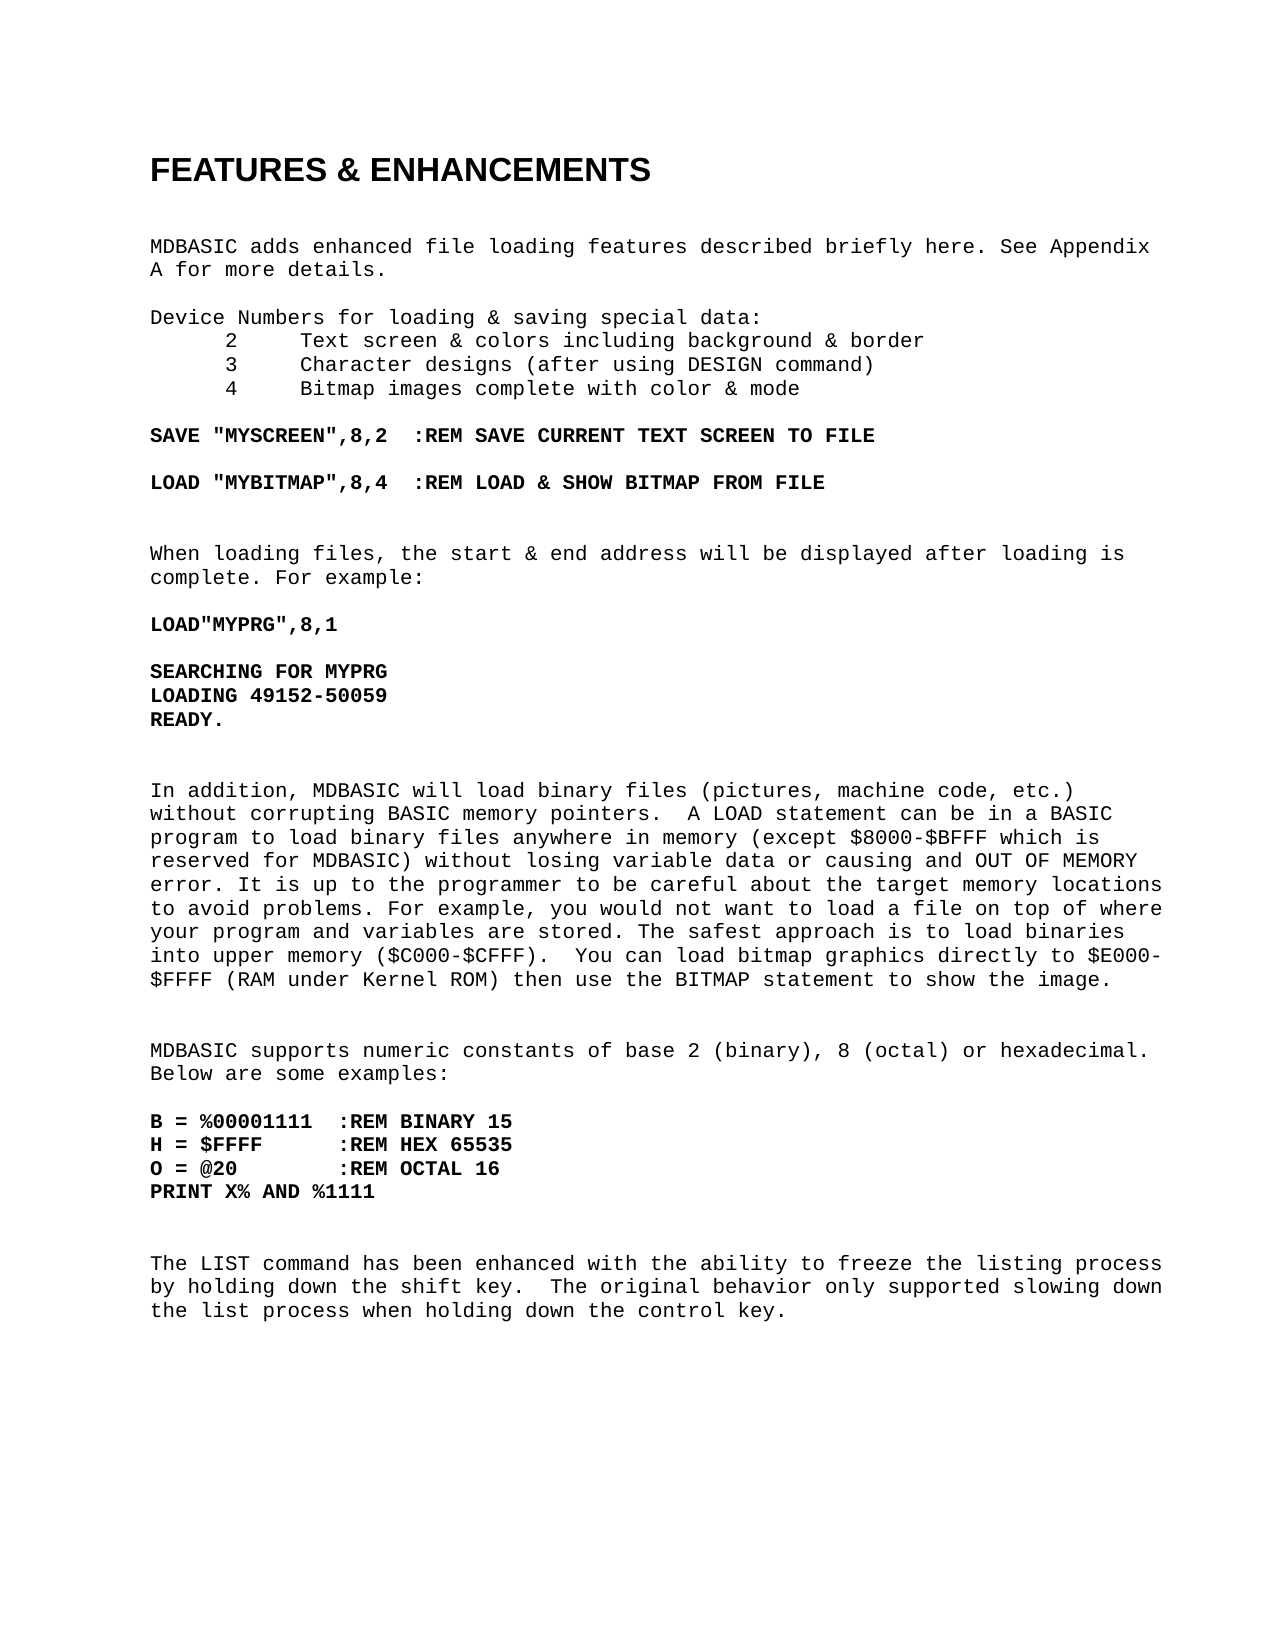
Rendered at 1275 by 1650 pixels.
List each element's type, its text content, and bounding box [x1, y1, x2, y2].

text LOADING 49152-50059 [150, 685, 1162, 709]
text FEATURES & ENHANCEMENTS [150, 150, 1162, 188]
text MDBASIC supports numeric constants of base 2 (binary), 8 (octal) or hexadecimal. Below are some examples: [150, 1040, 1162, 1087]
text H = $FFFF :REM HEX 65535 [150, 1134, 1162, 1158]
text Device Numbers for loading & saving special data: [150, 307, 1162, 330]
text READY. [150, 709, 1162, 732]
text In addition, MDBASIC will load binary files (pictures, machine code, etc.) without corrupting BASIC memory pointers. A LOAD statement can be in a BASIC program to load binary files anywhere in memory (except $8000-$BFFF which is reserved for MDBASIC) without losing variable data or causing and OUT OF MEMORY error. It is up to the programmer to be careful about the target memory locations to avoid problems. For example, you would not want to load a file on top of where your program and variables are stored. The safest approach is to load binaries into upper memory ($C000-$CFFF). You can load bitmap graphics directly to $E000-$FFFF (RAM under Kernel ROM) then use the BITMAP statement to show the image. [150, 779, 1162, 992]
text SAVE "MYSCREEN",8,2 :REM SAVE CURRENT TEXT SCREEN TO FILE [150, 425, 1162, 448]
text 3 Character designs (after using DESIGN command) [150, 354, 1162, 378]
text PRINT X% AND %1111 [150, 1182, 1162, 1205]
text The LIST command has been enhanced with the ability to freeze the listing process by holding down the shift key. The original behavior only supported slowing down the list process when holding down the control key. [150, 1252, 1162, 1323]
text MDBASIC adds enhanced file loading features described briefly here. See Appendix A for more details. [150, 236, 1162, 283]
text LOAD"MYPRG",8,1 [150, 614, 1162, 638]
text B = %00001111 :REM BINARY 15 [150, 1111, 1162, 1134]
text 4 Bitmap images complete with color & mode [150, 378, 1162, 401]
text 2 Text screen & colors including background & border [150, 330, 1162, 354]
text When loading files, the start & end address will be displayed after loading is complete. For example: [150, 543, 1162, 590]
text SEARCHING FOR MYPRG [150, 661, 1162, 685]
text O = @20 :REM OCTAL 16 [150, 1158, 1162, 1182]
text LOAD "MYBITMAP",8,4 :REM LOAD & SHOW BITMAP FROM FILE [150, 472, 1162, 496]
